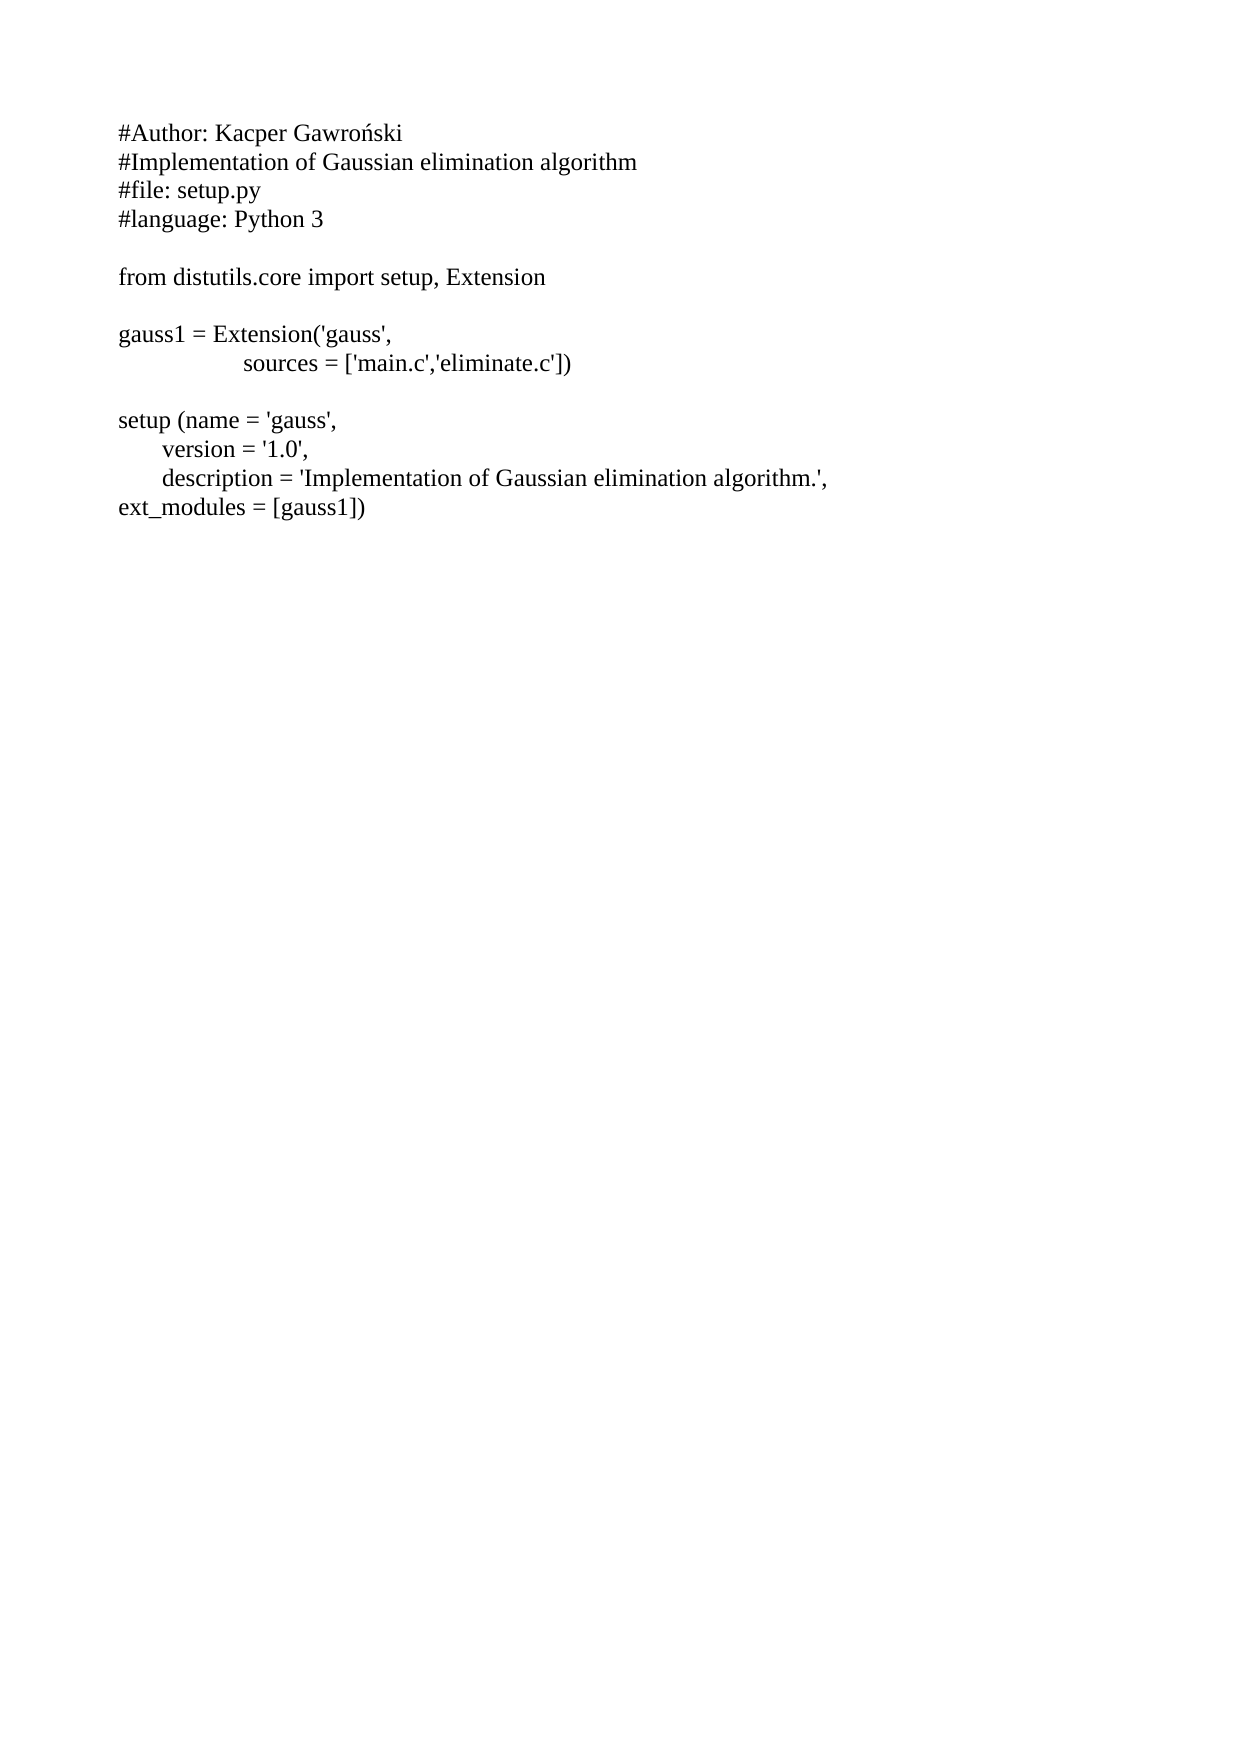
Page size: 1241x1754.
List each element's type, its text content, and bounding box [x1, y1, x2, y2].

text #file: setup.py [118, 176, 1122, 204]
text #Author: Kacper Gawroński [118, 118, 1122, 147]
text gauss1 = Extension('gauss', [118, 319, 1122, 348]
text #language: Python 3 [118, 204, 1122, 233]
text version = '1.0', [118, 434, 1122, 463]
text description = 'Implementation of Gaussian elimination algorithm.', [118, 463, 1122, 492]
text from distutils.core import setup, Extension [118, 262, 1122, 291]
text #Implementation of Gaussian elimination algorithm [118, 147, 1122, 176]
text setup (name = 'gauss', [118, 406, 1122, 434]
text ext_modules = [gauss1]) [118, 492, 1122, 521]
text sources = ['main.c','eliminate.c']) [118, 348, 1122, 377]
